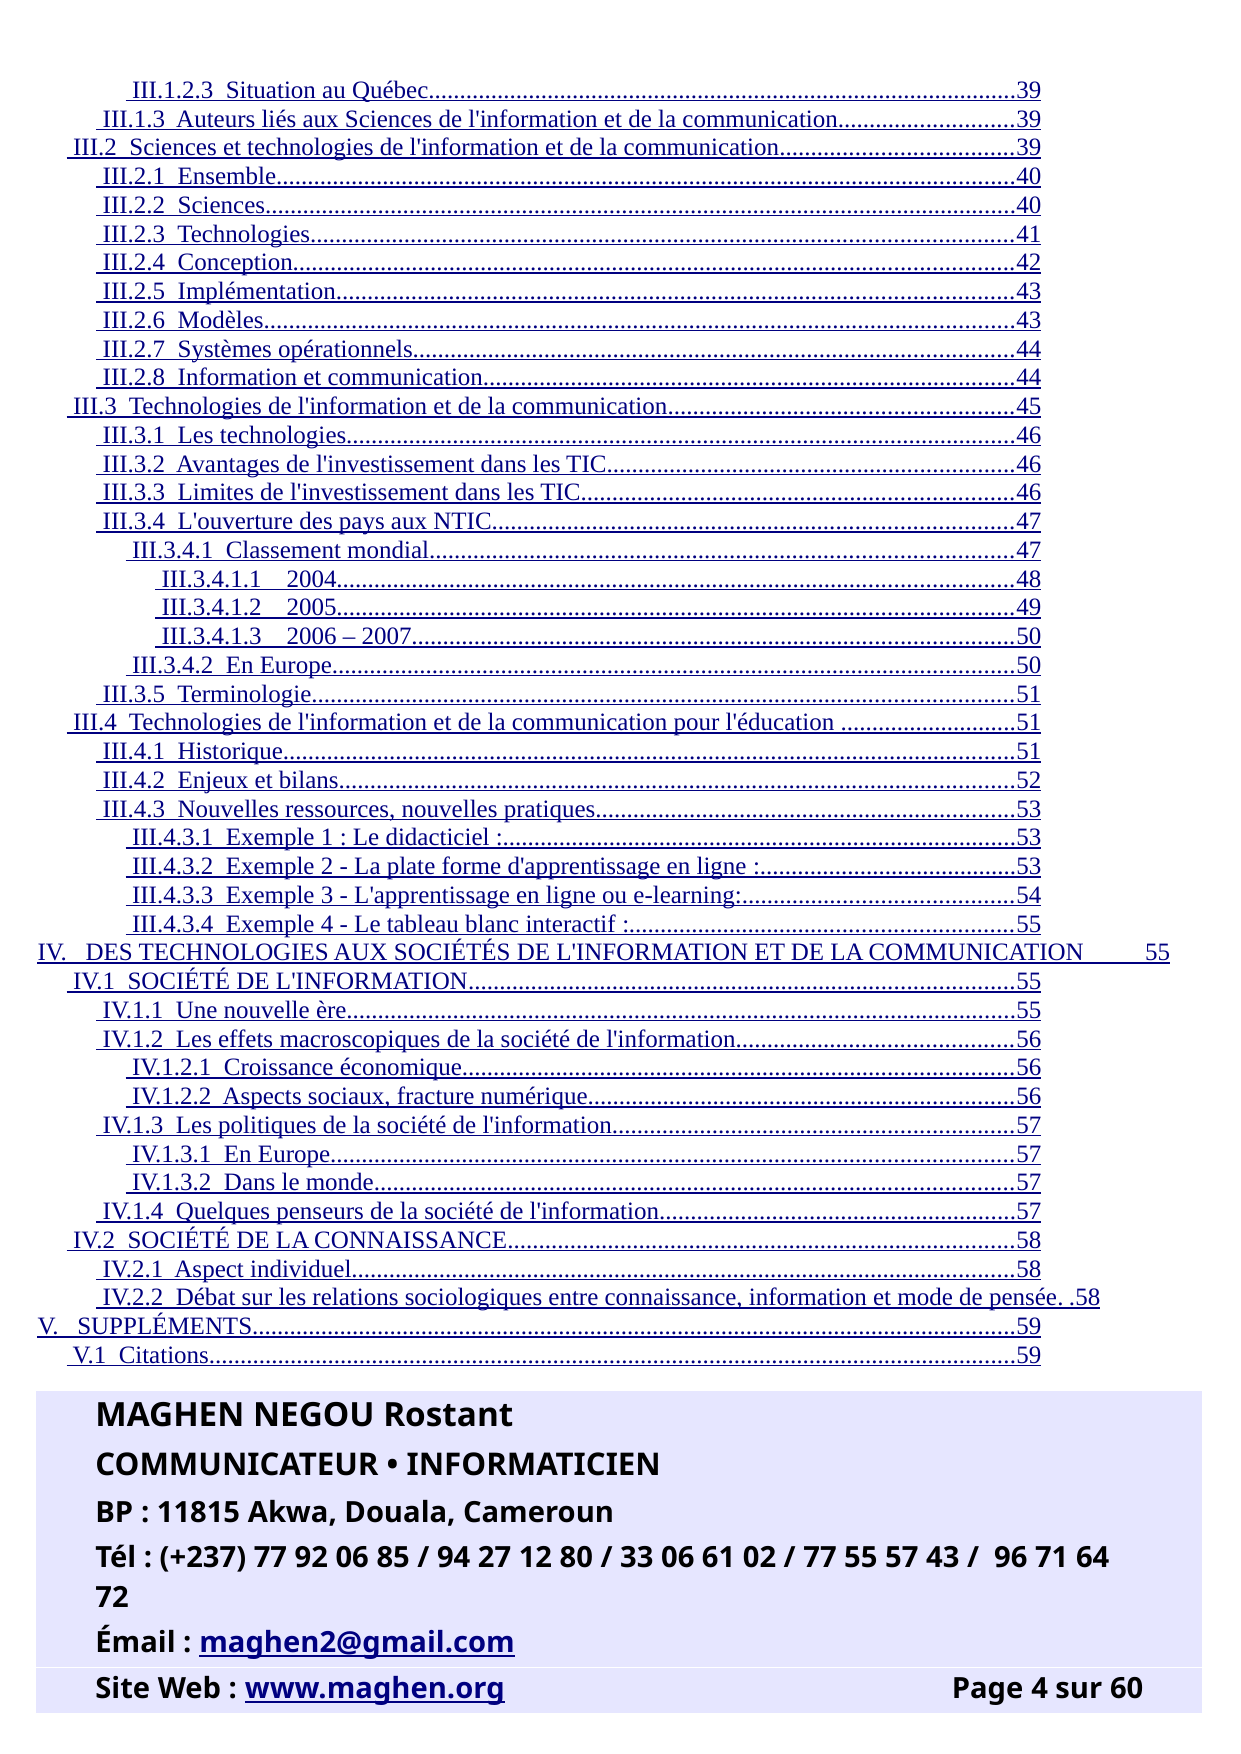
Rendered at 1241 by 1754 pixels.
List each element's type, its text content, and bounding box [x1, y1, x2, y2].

text IV.1.3.2 Dans le monde 57 [126, 1167, 1203, 1196]
text III.2.3 Technologies 41 [96, 219, 1203, 247]
text IV.2 SOCIÉTÉ DE LA CONNAISSANCE 58 [67, 1225, 1203, 1254]
text IV.1.2.2 Aspects sociaux, fracture numérique 56 [126, 1081, 1203, 1110]
text IV.2.1 Aspect individuel 58 [96, 1254, 1203, 1282]
text V. SUPPLÉMENTS 59 [37, 1311, 1203, 1340]
text III.4.3.2 Exemple 2 - La plate forme d'apprentissage en ligne : 53 [126, 851, 1203, 880]
text III.4.3 Nouvelles ressources, nouvelles pratiques 53 [96, 794, 1203, 822]
text III.3.3 Limites de l'investissement dans les TIC 46 [96, 477, 1203, 506]
text III.2.7 Systèmes opérationnels 44 [96, 334, 1203, 362]
text III.3.5 Terminologie 51 [96, 679, 1203, 707]
text IV.1.4 Quelques penseurs de la société de l'information 57 [96, 1196, 1203, 1225]
text IV.1.2.1 Croissance économique 56 [126, 1052, 1203, 1081]
text V.1 Citations 59 [67, 1340, 1203, 1369]
text III.4.3.1 Exemple 1 : Le didacticiel : 53 [126, 822, 1203, 851]
text III.1.3 Auteurs liés aux Sciences de l'information et de la communication 39 [96, 104, 1203, 132]
text III.4 Technologies de l'information et de la communication pour l'éducation 51 [67, 707, 1203, 736]
text III.3.4 L'ouverture des pays aux NTIC 47 [96, 506, 1203, 535]
text III.2.6 Modèles 43 [96, 305, 1203, 334]
text III.2.8 Information et communication 44 [96, 362, 1203, 391]
text IV.1 SOCIÉTÉ DE L'INFORMATION 55 [67, 966, 1203, 995]
text IV.1.1 Une nouvelle ère 55 [96, 995, 1203, 1024]
text III.3.4.1.1 2004 48 [155, 564, 1203, 592]
text IV.1.3.1 En Europe 57 [126, 1139, 1203, 1167]
text III.2.4 Conception 42 [96, 247, 1203, 276]
text III.4.2 Enjeux et bilans 52 [96, 765, 1203, 794]
text III.3 Technologies de l'information et de la communication 45 [67, 391, 1203, 420]
text III.3.4.1.2 2005 49 [155, 592, 1203, 621]
text III.4.3.4 Exemple 4 - Le tableau blanc interactif : 55 [126, 909, 1203, 937]
text III.3.2 Avantages de l'investissement dans les TIC 46 [96, 449, 1203, 477]
text III.3.4.1 Classement mondial 47 [126, 535, 1203, 564]
text III.2 Sciences et technologies de l'information et de la communication 39 [67, 132, 1203, 161]
text III.3.4.1.3 2006 – 2007 50 [155, 621, 1203, 650]
text III.1.2.3 Situation au Québec 39 [126, 75, 1203, 104]
text III.2.2 Sciences 40 [96, 190, 1203, 219]
text IV. DES TECHNOLOGIES AUX SOCIÉTÉS DE L'INFORMATION ET DE LA COMMUNICATION 55 [37, 937, 1203, 966]
text III.4.1 Historique 51 [96, 736, 1203, 765]
text III.4.3.3 Exemple 3 - L'apprentissage en ligne ou e-learning: 54 [126, 880, 1203, 909]
text III.2.5 Implémentation 43 [96, 276, 1203, 305]
text IV.1.3 Les politiques de la société de l'information 57 [96, 1110, 1203, 1139]
text IV.1.2 Les effets macroscopiques de la société de l'information 56 [96, 1024, 1203, 1052]
text III.3.4.2 En Europe 50 [126, 650, 1203, 679]
text IV.2.2 Débat sur les relations sociologiques entre connaissance, information et mode de pensée 58 [96, 1282, 1203, 1311]
text III.3.1 Les technologies 46 [96, 420, 1203, 449]
text III.2.1 Ensemble 40 [96, 161, 1203, 190]
